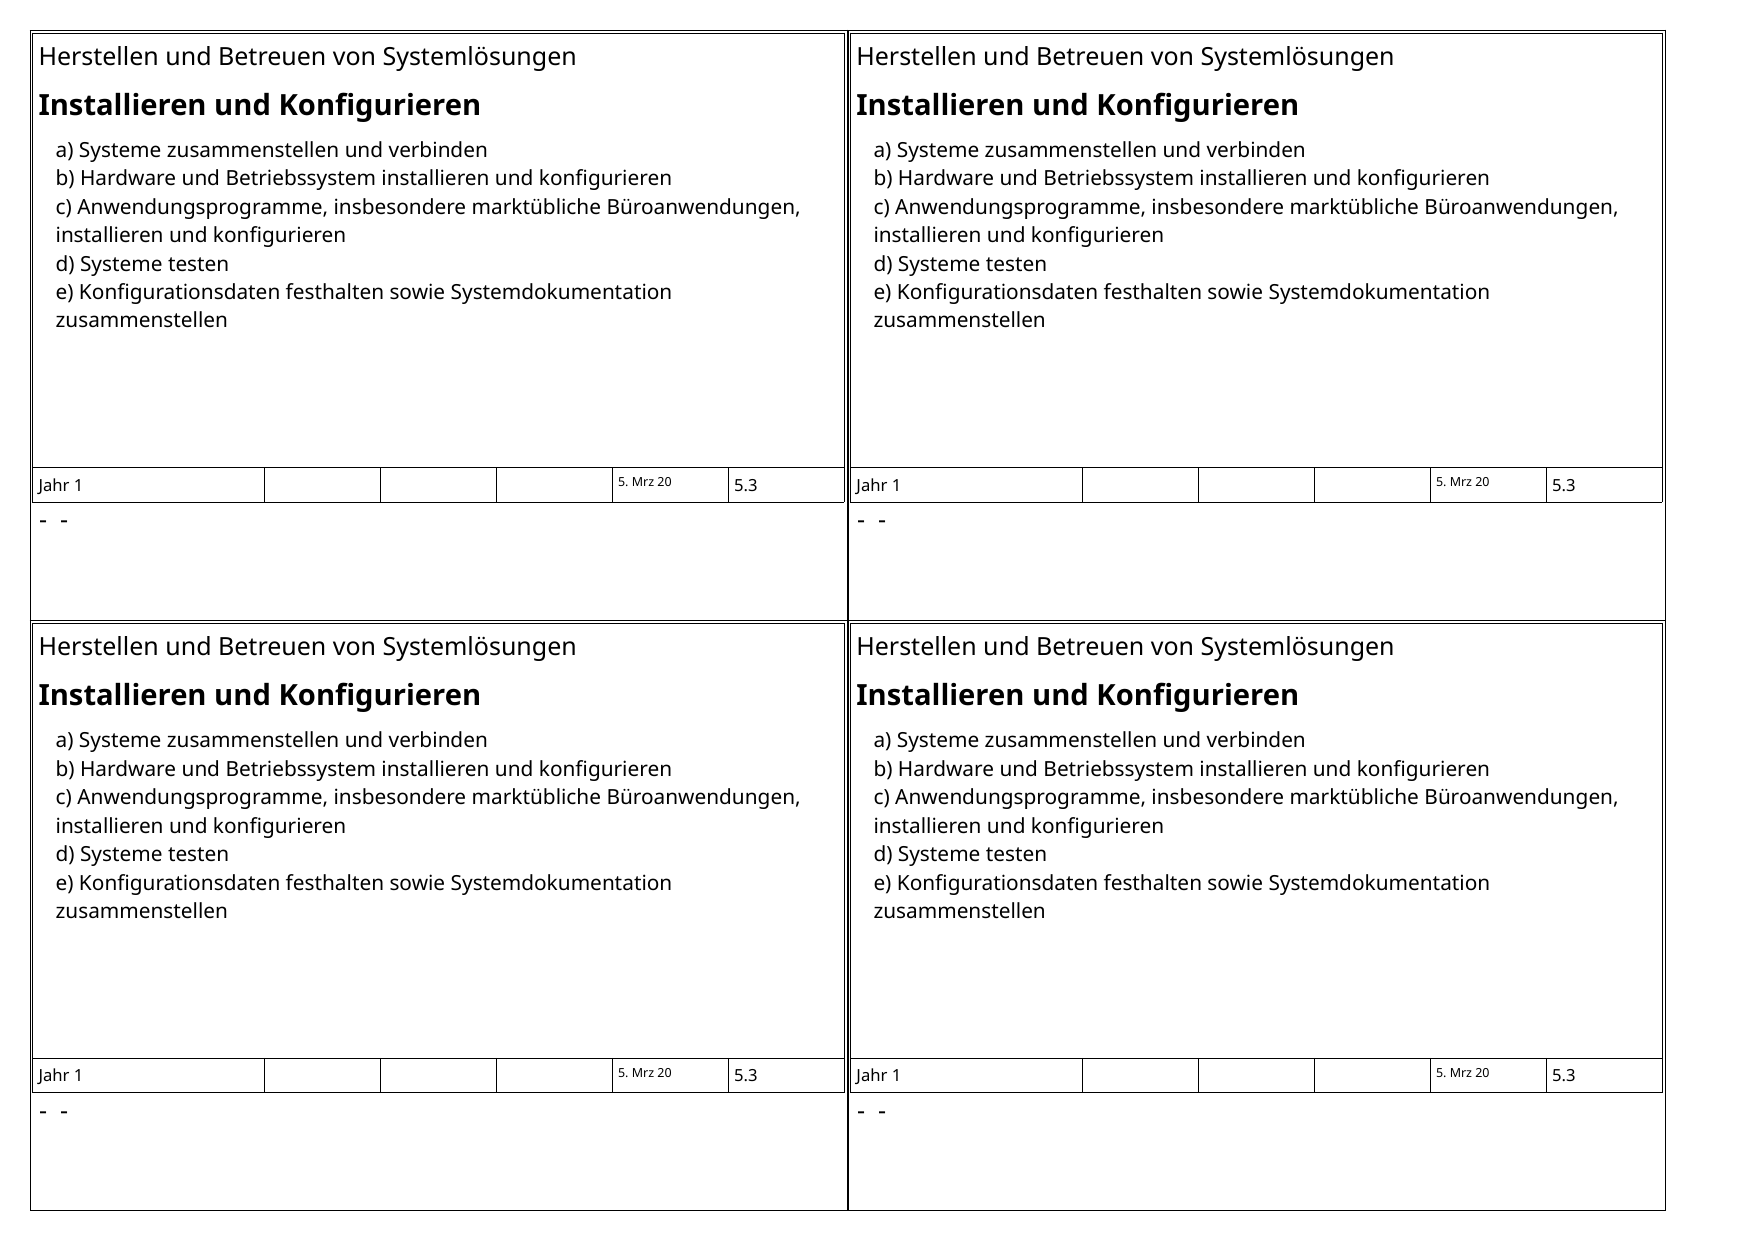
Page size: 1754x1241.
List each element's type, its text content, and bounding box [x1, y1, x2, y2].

table_cell 5. Mrz 20 [613, 468, 728, 502]
table_cell [1083, 1059, 1198, 1092]
table_cell 5.3 [729, 1059, 844, 1092]
table_cell 5. Mrz 20 [1431, 1059, 1546, 1092]
table_cell [1083, 468, 1198, 502]
table_cell Installieren und Konfigurieren [33, 78, 844, 129]
table_cell [851, 720, 867, 1058]
text - - [850, 503, 1662, 536]
table_cell [1315, 468, 1430, 502]
table_cell a) Systeme zusammenstellen und verbinden b) Hardware und Betriebssystem installieren und konfigurieren c) Anwendungsprogramme, insbesondere marktübliche Büroanwendungen, installieren und konfigurieren d) Systeme testen e) Konfigurationsdaten festhalten sowie Systemdokumentation zusammenstellen [868, 129, 1662, 467]
table_cell 5. Mrz 20 [1431, 468, 1546, 502]
table_cell 5. Mrz 20 [613, 1059, 728, 1092]
table_cell Installieren und Konfigurieren [851, 78, 1662, 129]
table_cell Jahr 1 [851, 1059, 1082, 1092]
table_cell [265, 468, 380, 502]
table_cell [381, 1059, 496, 1092]
table_cell [1315, 1059, 1430, 1092]
table_cell a) Systeme zusammenstellen und verbinden b) Hardware und Betriebssystem installieren und konfigurieren c) Anwendungsprogramme, insbesondere marktübliche Büroanwendungen, installieren und konfigurieren d) Systeme testen e) Konfigurationsdaten festhalten sowie Systemdokumentation zusammenstellen [50, 720, 844, 1058]
table_cell [381, 468, 496, 502]
text - - [32, 1093, 844, 1126]
table_header Herstellen und Betreuen von Systemlösungen [33, 624, 844, 669]
table_cell 5.3 [729, 468, 844, 502]
table_cell a) Systeme zusammenstellen und verbinden b) Hardware und Betriebssystem installieren und konfigurieren c) Anwendungsprogramme, insbesondere marktübliche Büroanwendungen, installieren und konfigurieren d) Systeme testen e) Konfigurationsdaten festhalten sowie Systemdokumentation zusammenstellen [50, 129, 844, 467]
table_cell Jahr 1 [33, 1059, 264, 1092]
table_cell Jahr 1 [851, 468, 1082, 502]
table_header Herstellen und Betreuen von Systemlösungen [851, 624, 1662, 669]
text - - [850, 1093, 1662, 1126]
table_header Herstellen und Betreuen von Systemlösungen [33, 34, 844, 78]
table_cell [265, 1059, 380, 1092]
table_cell [1199, 468, 1314, 502]
table_cell [1199, 1059, 1314, 1092]
table_cell [851, 129, 867, 467]
table_cell [33, 720, 49, 1058]
table_cell Installieren und Konfigurieren [851, 669, 1662, 720]
table_cell [497, 468, 612, 502]
table_header Herstellen und Betreuen von Systemlösungen [851, 34, 1662, 78]
table_cell [33, 129, 49, 467]
table_cell Jahr 1 [33, 468, 264, 502]
table_cell 5.3 [1547, 468, 1662, 502]
text - - [32, 503, 844, 536]
table_cell Installieren und Konfigurieren [33, 669, 844, 720]
table_cell [497, 1059, 612, 1092]
table_cell 5.3 [1547, 1059, 1662, 1092]
table_cell a) Systeme zusammenstellen und verbinden b) Hardware und Betriebssystem installieren und konfigurieren c) Anwendungsprogramme, insbesondere marktübliche Büroanwendungen, installieren und konfigurieren d) Systeme testen e) Konfigurationsdaten festhalten sowie Systemdokumentation zusammenstellen [868, 720, 1662, 1058]
